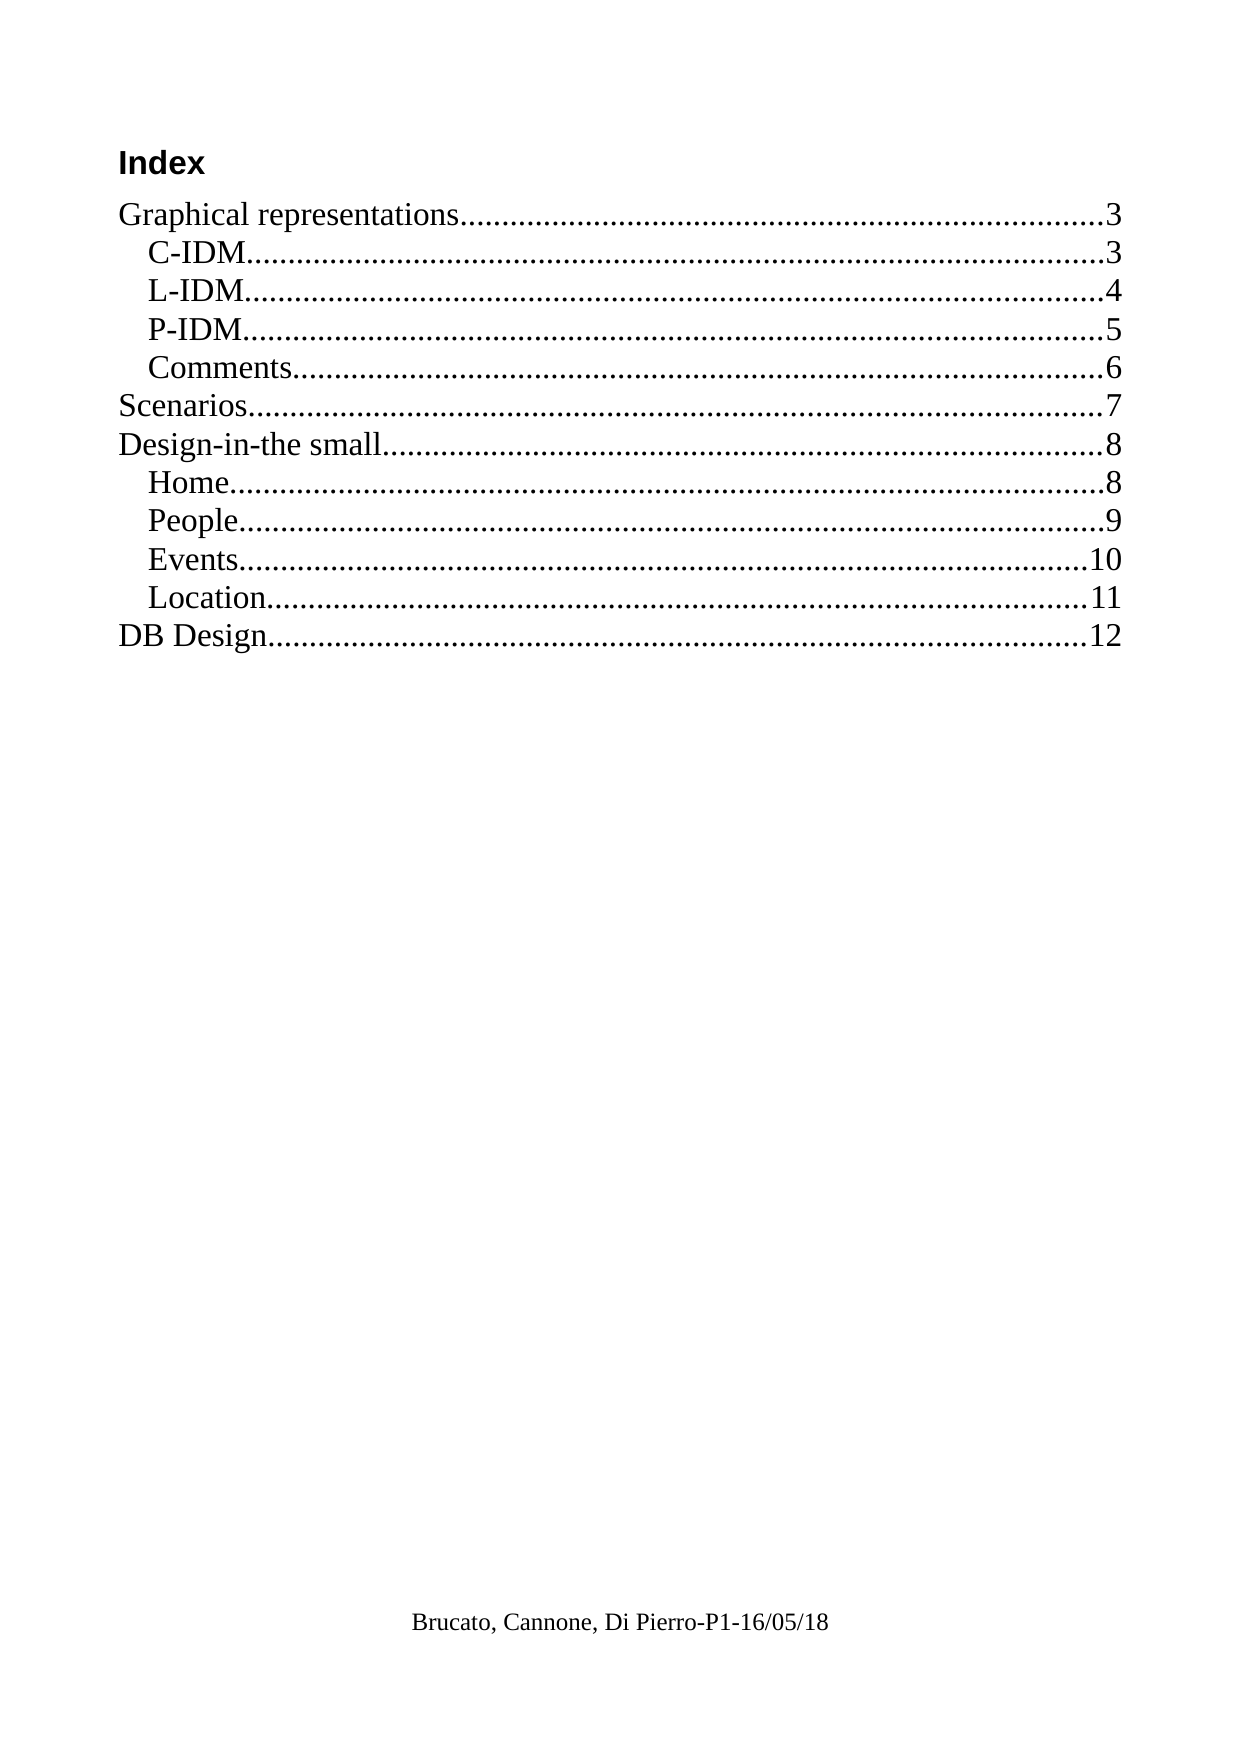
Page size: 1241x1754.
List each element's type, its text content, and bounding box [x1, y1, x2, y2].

text L-IDM 4 [148, 271, 1122, 309]
text Home 8 [148, 462, 1122, 501]
subtitle Index [118, 143, 1122, 182]
text Events 10 [148, 539, 1122, 577]
text Scenarios 7 [118, 386, 1122, 424]
text C-IDM 3 [148, 232, 1122, 271]
text DB Design 12 [118, 616, 1122, 654]
text Location 11 [148, 577, 1122, 616]
text Design-in-the small 8 [118, 424, 1122, 462]
text P-IDM 5 [148, 309, 1122, 347]
text Comments 6 [148, 347, 1122, 386]
text People 9 [148, 501, 1122, 539]
text Graphical representations 3 [118, 194, 1122, 232]
